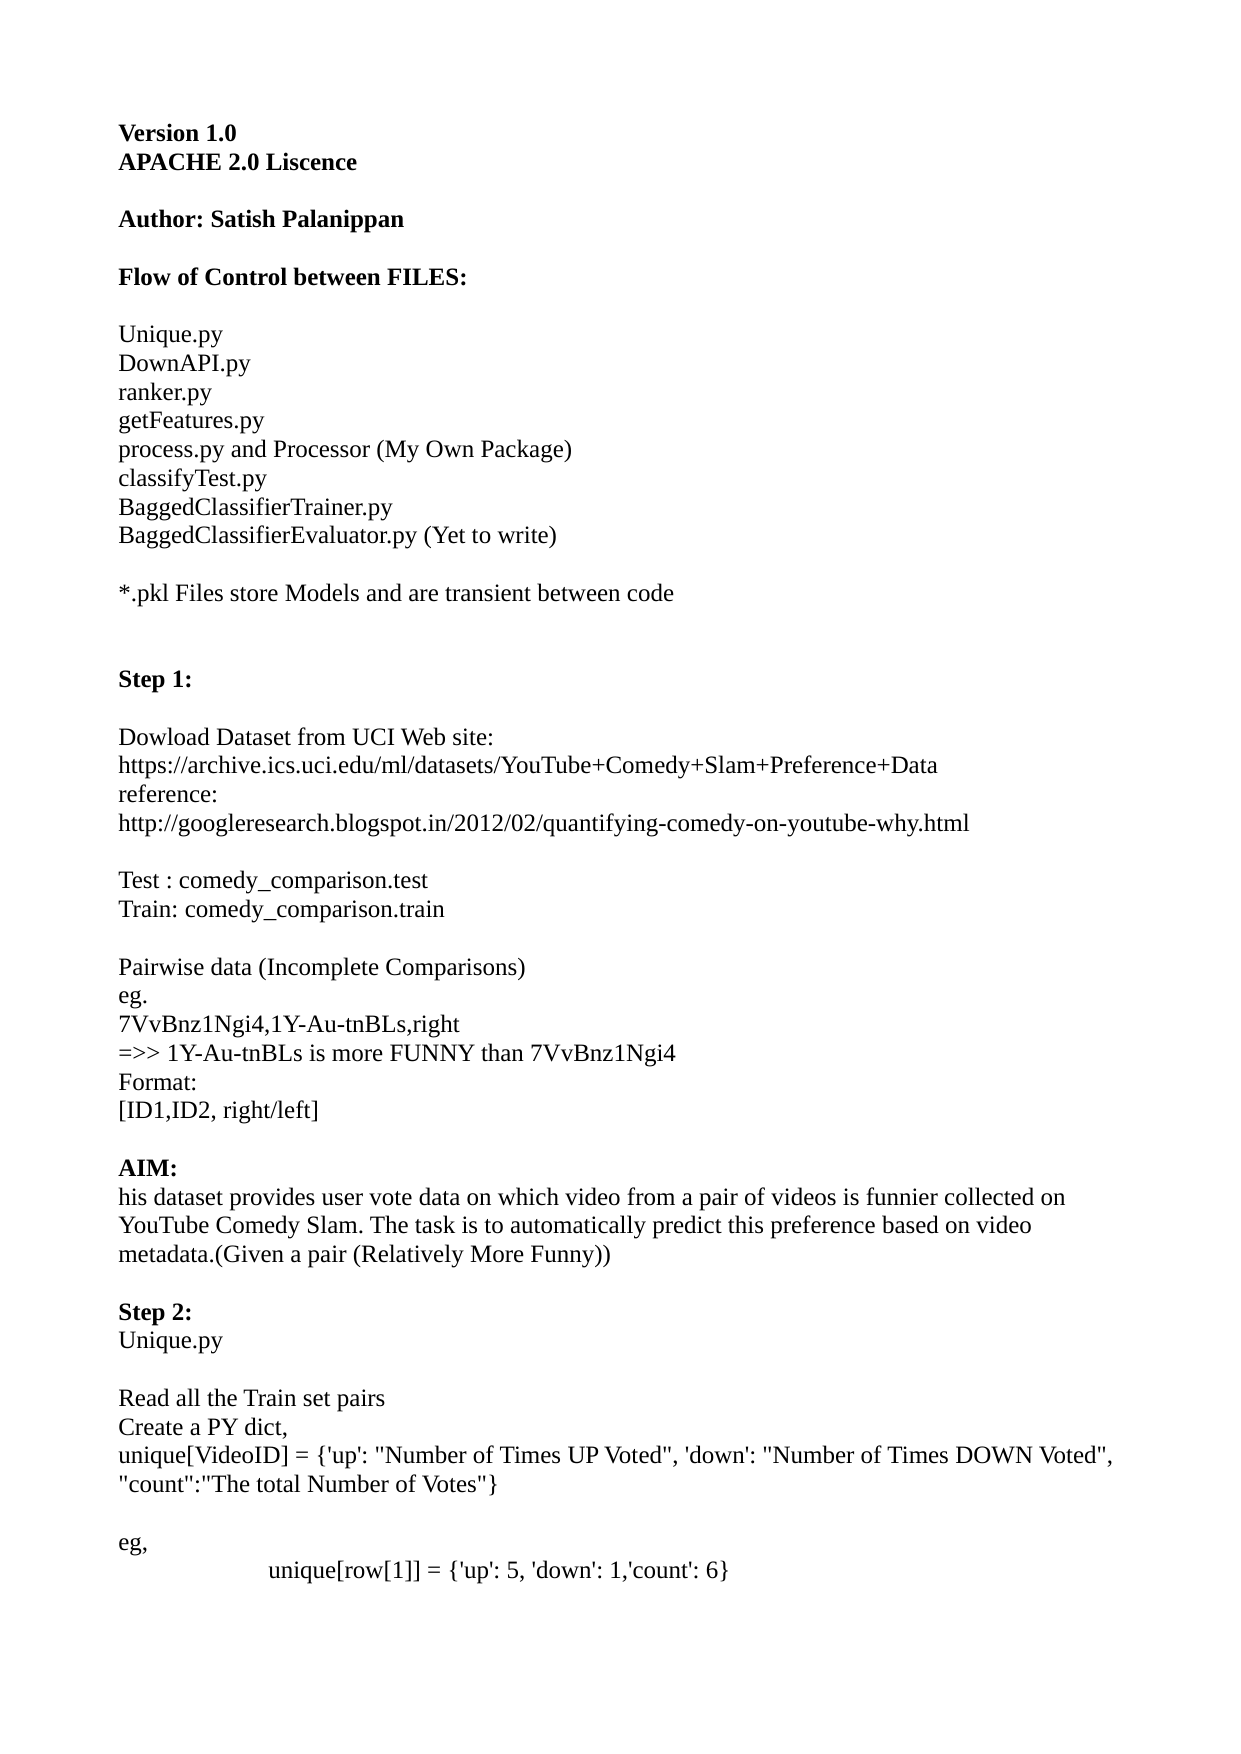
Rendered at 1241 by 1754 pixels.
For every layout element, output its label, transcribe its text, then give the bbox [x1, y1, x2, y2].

text process.py and Processor (My Own Package) [118, 434, 1122, 463]
text Test : comedy_comparison.test [118, 866, 1122, 894]
text Author: Satish Palanippan [118, 204, 1122, 233]
text DownAPI.py [118, 348, 1122, 377]
text https://archive.ics.uci.edu/ml/datasets/YouTube+Comedy+Slam+Preference+Data [118, 751, 1122, 779]
text [ID1,ID2, right/left] [118, 1096, 1122, 1124]
text Flow of Control between FILES: [118, 262, 1122, 291]
text BaggedClassifierEvaluator.py (Yet to write) [118, 521, 1122, 549]
text Version 1.0 [118, 118, 1122, 147]
text getFeatures.py [118, 406, 1122, 434]
text Read all the Train set pairs [118, 1383, 1122, 1412]
text APACHE 2.0 Liscence [118, 147, 1122, 176]
text Create a PY dict, [118, 1412, 1122, 1441]
text ranker.py [118, 377, 1122, 406]
text 7VvBnz1Ngi4,1Y-Au-tnBLs,right [118, 1009, 1122, 1038]
text Format: [118, 1067, 1122, 1096]
text Pairwise data (Incomplete Comparisons) [118, 952, 1122, 981]
text AIM: [118, 1153, 1122, 1182]
text eg, [118, 1527, 1122, 1556]
text Step 1: [118, 664, 1122, 693]
text unique[VideoID] = {'up': "Number of Times UP Voted", 'down': "Number of Times DOWN Voted", "count":"The total Number of Votes"} [118, 1441, 1122, 1498]
text eg. [118, 981, 1122, 1009]
text http://googleresearch.blogspot.in/2012/02/quantifying-comedy-on-youtube-why.html [118, 808, 1122, 837]
text Dowload Dataset from UCI Web site: [118, 722, 1122, 751]
text =>> 1Y-Au-tnBLs is more FUNNY than 7VvBnz1Ngi4 [118, 1038, 1122, 1067]
text Train: comedy_comparison.train [118, 894, 1122, 923]
text BaggedClassifierTrainer.py [118, 492, 1122, 521]
text *.pkl Files store Models and are transient between code [118, 578, 1122, 607]
text classifyTest.py [118, 463, 1122, 492]
text unique[row[1]] = {'up': 5, 'down': 1,'count': 6} [118, 1556, 1122, 1584]
text Unique.py [118, 319, 1122, 348]
text reference: [118, 779, 1122, 808]
text his dataset provides user vote data on which video from a pair of videos is funnier collected on YouTube Comedy Slam. The task is to automatically predict this preference based on video metadata.(Given a pair (Relatively More Funny)) [118, 1182, 1122, 1268]
text Step 2: [118, 1297, 1122, 1326]
text Unique.py [118, 1326, 1122, 1354]
